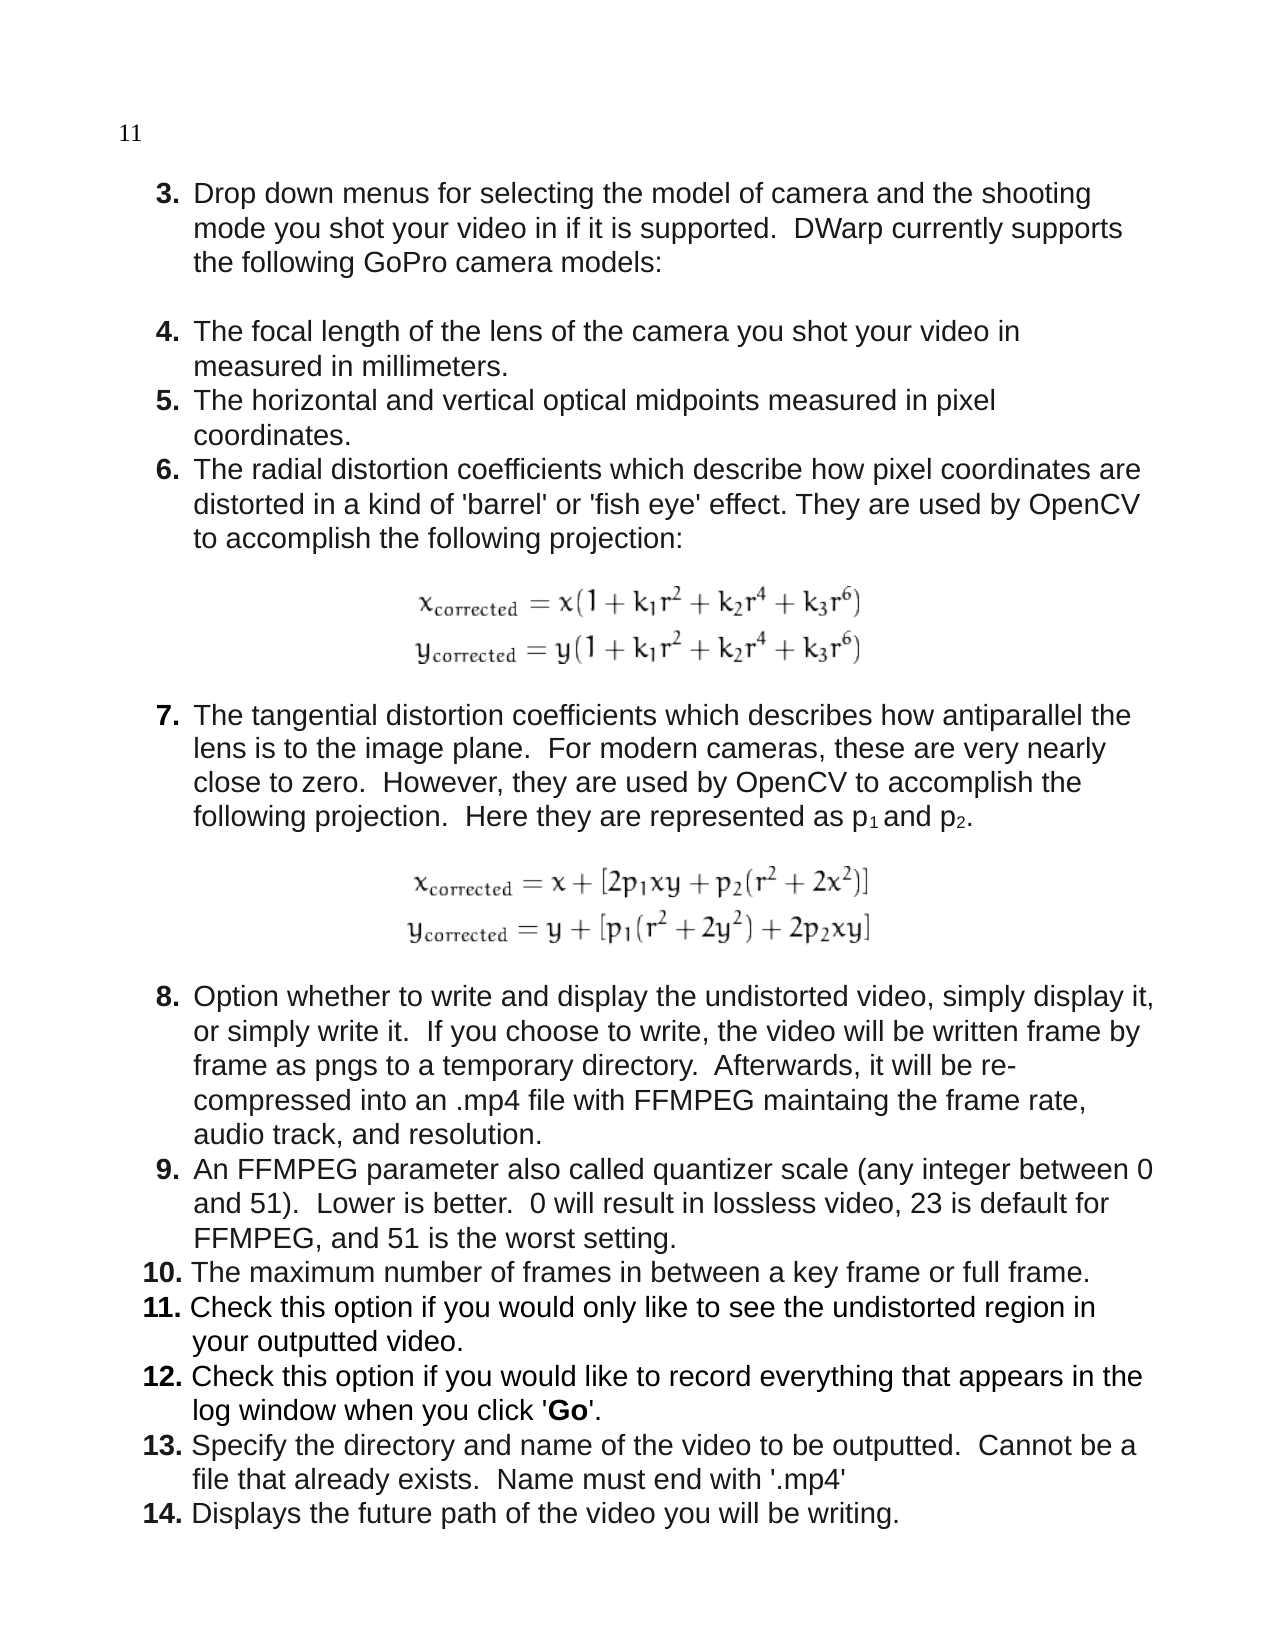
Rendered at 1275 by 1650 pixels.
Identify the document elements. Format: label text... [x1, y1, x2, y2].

picture [406, 866, 869, 945]
list The focal length of the lens of the camera you shot your video in measured in millimeters. [156, 314, 1157, 383]
list The radial distortion coefficients which describe how pixel coordinates are distorted in a kind of 'barrel' or 'fish eye' effect. They are used by OpenCV to accomplish the following projection: [156, 452, 1157, 556]
text 10. The maximum number of frames in between a key frame or full frame. [118, 1255, 1157, 1289]
list Drop down menus for selecting the model of camera and the shooting mode you shot your video in if it is supported. DWarp currently supports the following GoPro camera models: [156, 176, 1157, 280]
text 12. Check this option if you would like to record everything that appears in the log window when you click 'Go'. [118, 1358, 1157, 1427]
list Option whether to write and display the undistorted video, simply display it, or simply write it. If you choose to write, the video will be written frame by frame as pngs to a temporary directory. Afterwards, it will be re-compressed into an .mp4 file with FFMPEG maintaing the frame rate, audio track, and resolution. [156, 979, 1157, 1152]
text 11. Check this option if you would only like to see the undistorted region in your outputted video. [118, 1289, 1157, 1358]
list An FFMPEG parameter also called quantizer scale (any integer between 0 and 51). Lower is better. 0 will result in lossless video, 23 is default for FFMPEG, and 51 is the worst setting. [156, 1152, 1157, 1255]
list The tangential distortion coefficients which describes how antiparallel the lens is to the image plane. For modern cameras, these are very nearly close to zero. However, they are used by OpenCV to accomplish the following projection. Here they are represented as p1 and p2. [156, 698, 1157, 832]
text 14. Displays the future path of the video you will be writing. [118, 1496, 1157, 1531]
text 13. Specify the directory and name of the video to be outputted. Cannot be a file that already exists. Name must end with '.mp4' [118, 1427, 1157, 1496]
picture [414, 586, 861, 664]
list The horizontal and vertical optical midpoints measured in pixel coordinates. [156, 383, 1157, 452]
